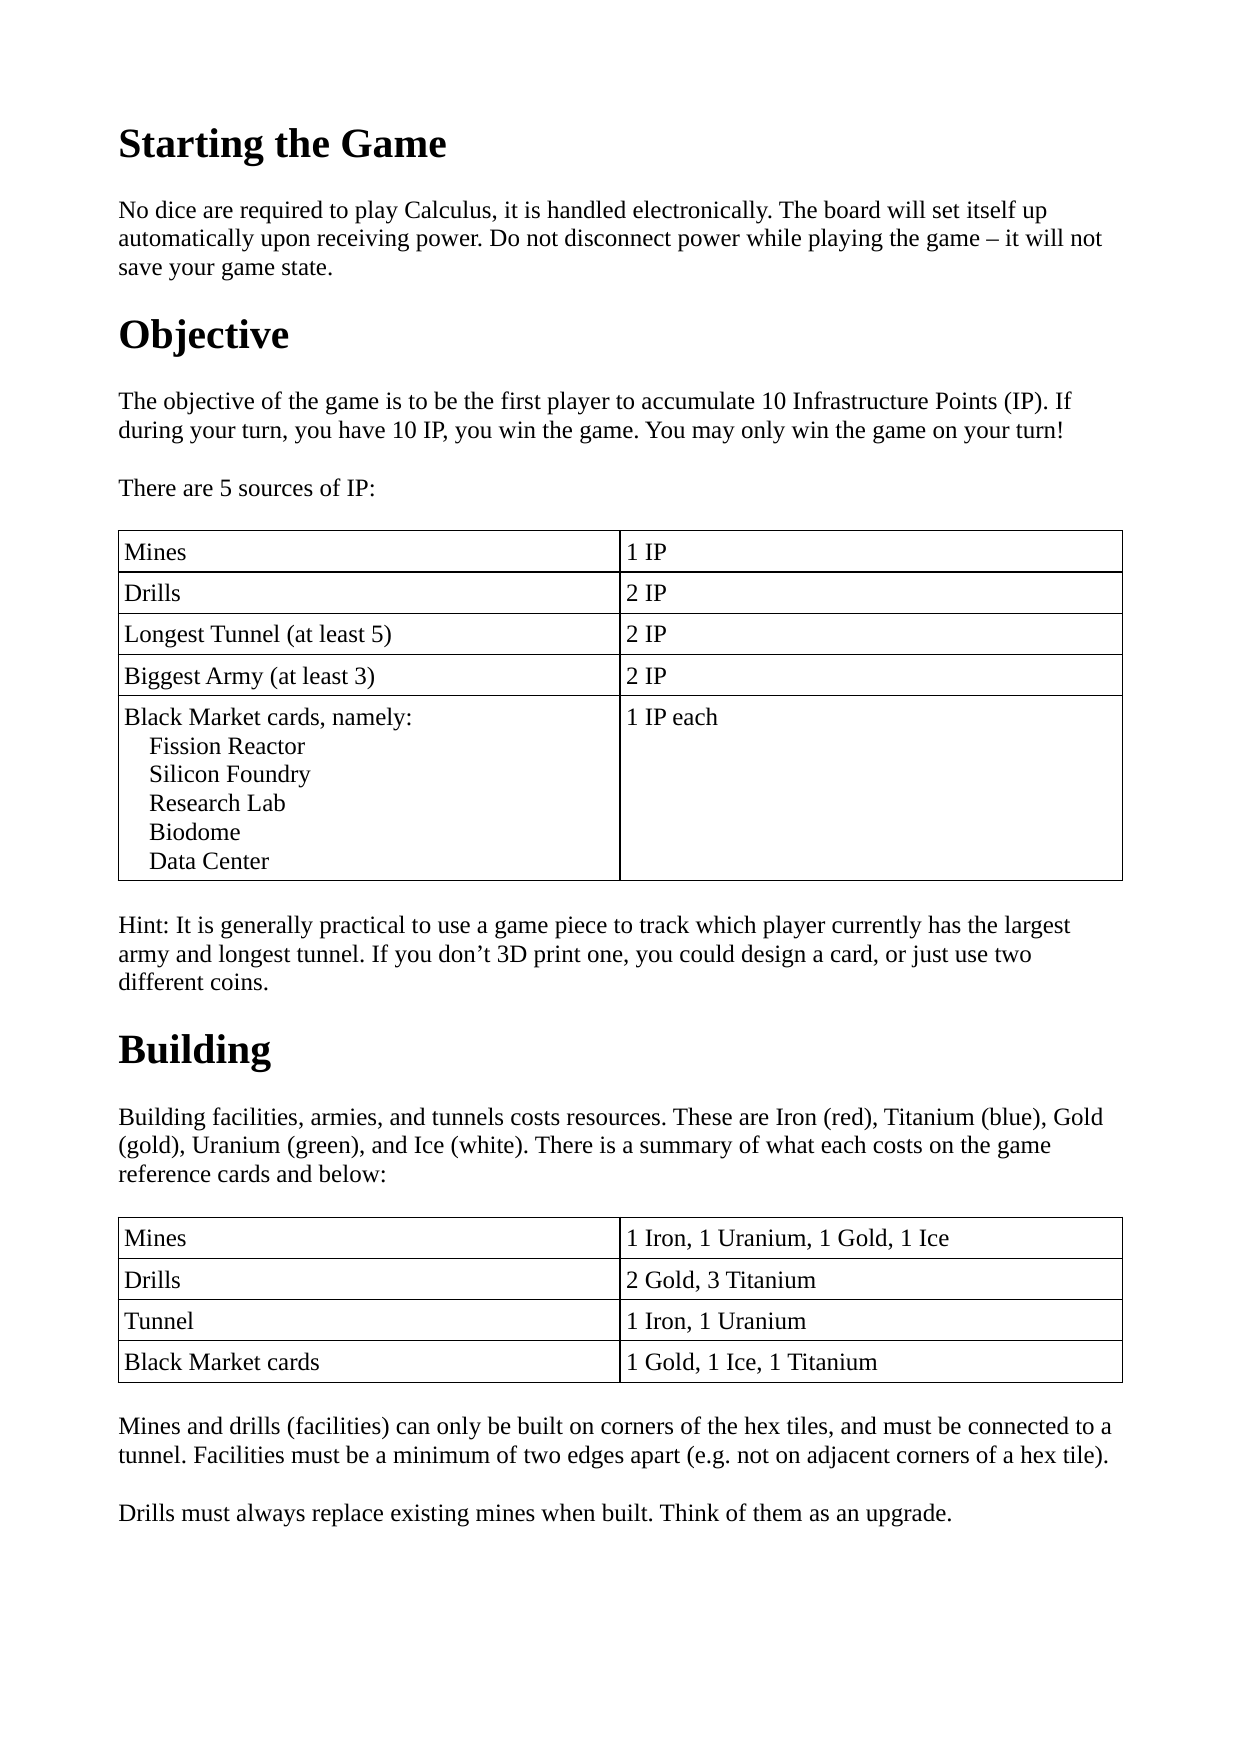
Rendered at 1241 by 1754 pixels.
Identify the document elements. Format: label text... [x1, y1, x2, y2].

table_cell 2 Gold, 3 Titanium [621, 1259, 1122, 1299]
table_cell Black Market cards, namely: Fission Reactor Silicon Foundry Research Lab Biodome Data Center [119, 696, 619, 880]
table_cell 1 IP each [621, 696, 1122, 880]
table_cell 1 Gold, 1 Ice, 1 Titanium [621, 1341, 1122, 1382]
text The objective of the game is to be the first player to accumulate 10 Infrastructure Points (IP). If during your turn, you have 10 IP, you win the game. You may only win the game on your turn! [118, 386, 1122, 444]
text Building [118, 1025, 1122, 1073]
text Objective [118, 310, 1122, 358]
text Starting the Game [118, 118, 1122, 166]
table_header Mines [119, 1218, 619, 1258]
table_cell 2 IP [621, 573, 1122, 613]
text Mines and drills (facilities) can only be built on corners of the hex tiles, and must be connected to a tunnel. Facilities must be a minimum of two edges apart (e.g. not on adjacent corners of a hex tile). [118, 1411, 1122, 1469]
text Building facilities, armies, and tunnels costs resources. These are Iron (red), Titanium (blue), Gold (gold), Uranium (green), and Ice (white). There is a summary of what each costs on the game reference cards and below: [118, 1102, 1122, 1188]
table_header 1 IP [621, 531, 1122, 571]
table_header Mines [119, 531, 619, 571]
text No dice are required to play Calculus, it is handled electronically. The board will set itself up automatically upon receiving power. Do not disconnect power while playing the game – it will not save your game state. [118, 195, 1122, 281]
text Drills must always replace existing mines when built. Think of them as an upgrade. [118, 1498, 1122, 1526]
text There are 5 sources of IP: [118, 473, 1122, 501]
table_cell 2 IP [621, 614, 1122, 654]
table_cell Drills [119, 573, 619, 613]
table_cell Drills [119, 1259, 619, 1299]
table_cell Black Market cards [119, 1341, 619, 1382]
table_cell Longest Tunnel (at least 5) [119, 614, 619, 654]
table_cell 1 Iron, 1 Uranium [621, 1300, 1122, 1340]
table_cell Biggest Army (at least 3) [119, 655, 619, 695]
table_cell Tunnel [119, 1300, 619, 1340]
text Hint: It is generally practical to use a game piece to track which player currently has the largest army and longest tunnel. If you don’t 3D print one, you could design a card, or just use two different coins. [118, 910, 1122, 996]
table_cell 2 IP [621, 655, 1122, 695]
table_header 1 Iron, 1 Uranium, 1 Gold, 1 Ice [621, 1218, 1122, 1258]
